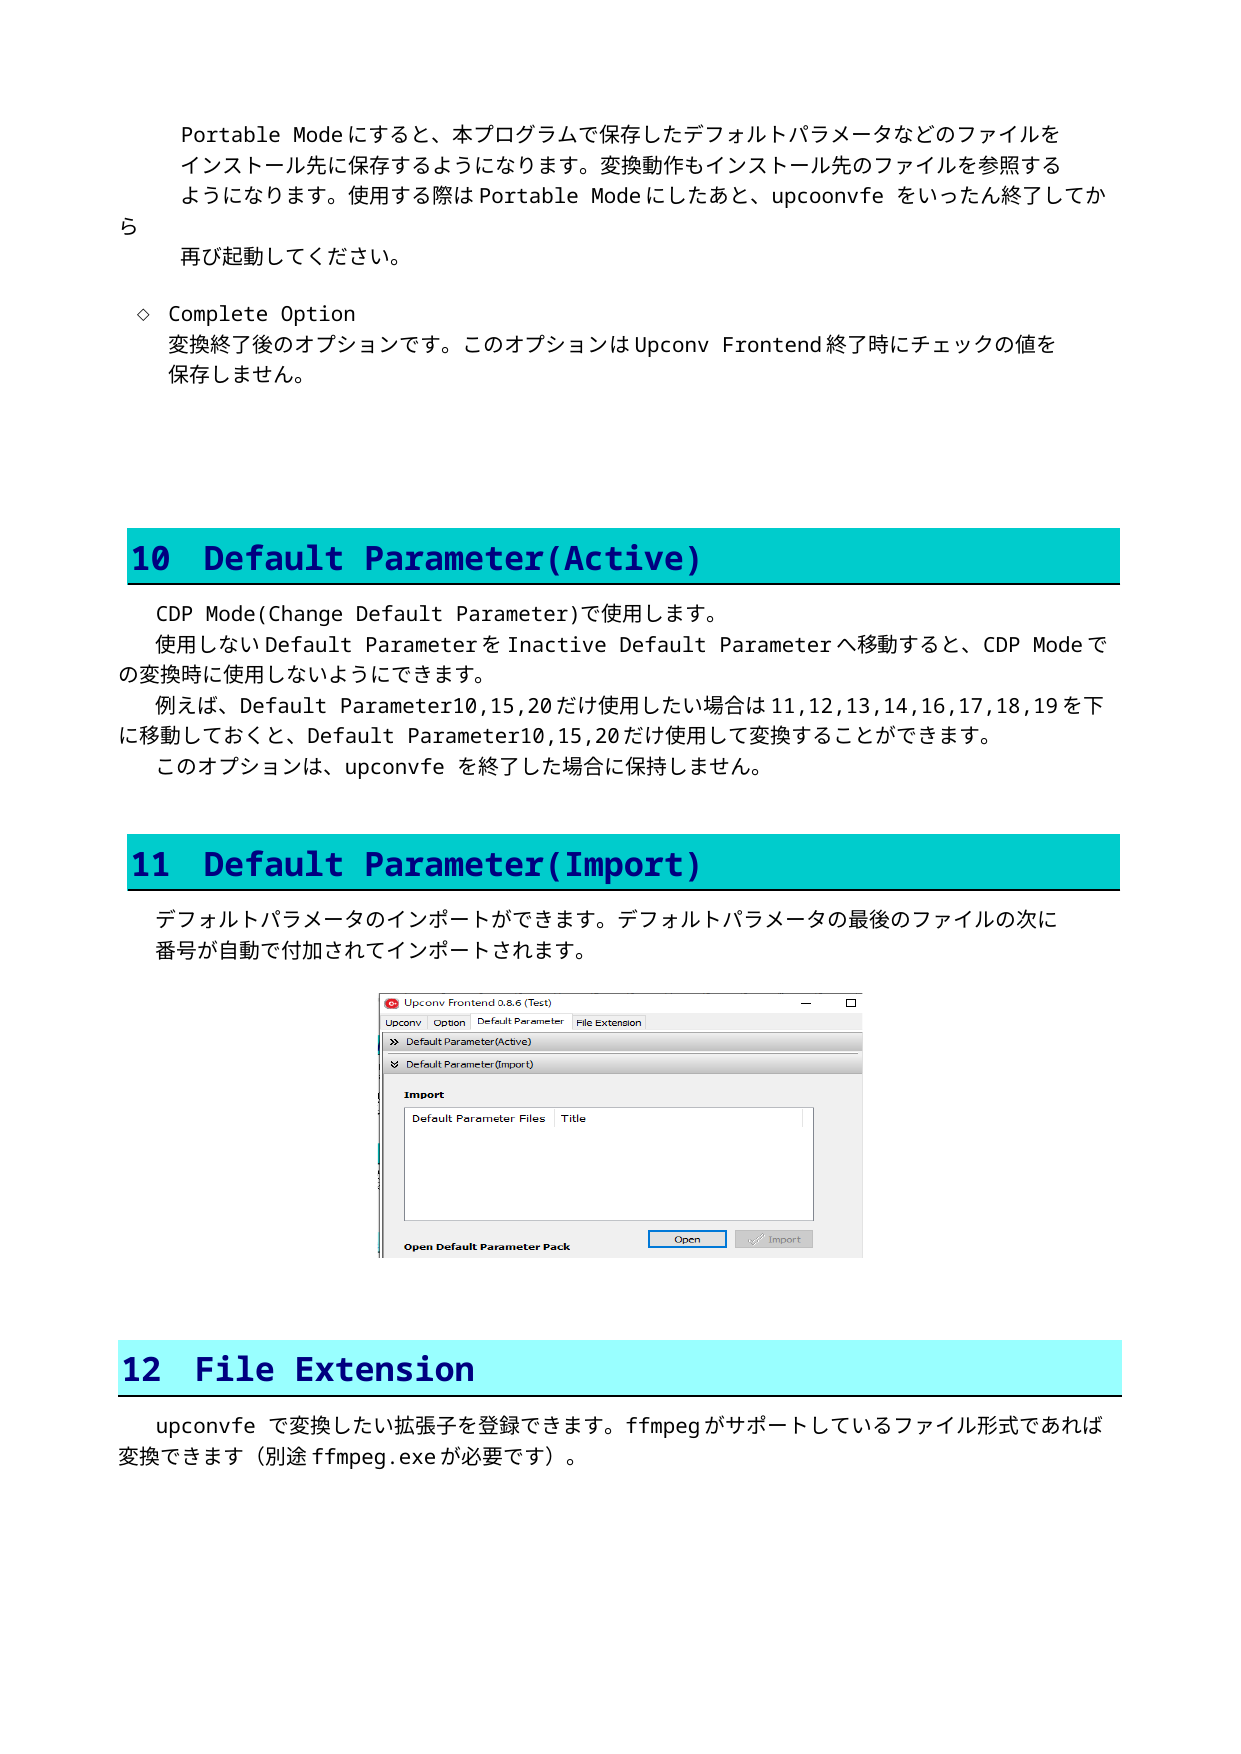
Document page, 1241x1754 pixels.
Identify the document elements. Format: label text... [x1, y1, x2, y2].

subtitle Default Parameter(Active) [127, 528, 1120, 585]
picture [377, 993, 863, 1258]
subtitle File Extension [118, 1340, 1122, 1395]
text 例えば、Default Parameter10,15,20だけ使用したい場合は11,12,13,14,16,17,18,19を下に移動しておくと、Default Parameter10,15,20だけ使用して変換することができます。 [118, 689, 1122, 750]
subtitle Default Parameter(Import) [127, 834, 1120, 891]
text このオプションは、upconvfe を終了した場合に保持しません。 [118, 750, 1122, 781]
text 変換終了後のオプションです。このオプションはUpconv Frontend終了時にチェックの値を 保存しません。 [118, 328, 1122, 389]
text CDP Mode(Change Default Parameter)で使用します。 [118, 597, 1122, 628]
text 使用しないDefault ParameterをInactive Default Parameterへ移動すると、CDP Modeでの変換時に使用しないようにできます。 [118, 628, 1122, 689]
text upconvfe で変換したい拡張子を登録できます。ffmpegがサポートしているファイル形式であれば変換できます（別途ffmpeg.exeが必要です）。 [118, 1409, 1122, 1470]
text ◇ Complete Option [118, 299, 1122, 328]
text Portable Modeにすると、本プログラムで保存したデフォルトパラメータなどのファイルを インストール先に保存するようになります。変換動作もインストール先のファイルを参照する ようになります。使用する際はPortable Modeにしたあと、upcoonvfe をいったん終了してから 再び起動してください。 [118, 118, 1122, 271]
text デフォルトパラメータのインポートができます。デフォルトパラメータの最後のファイルの次に 番号が自動で付加されてインポートされます。 [118, 903, 1122, 964]
